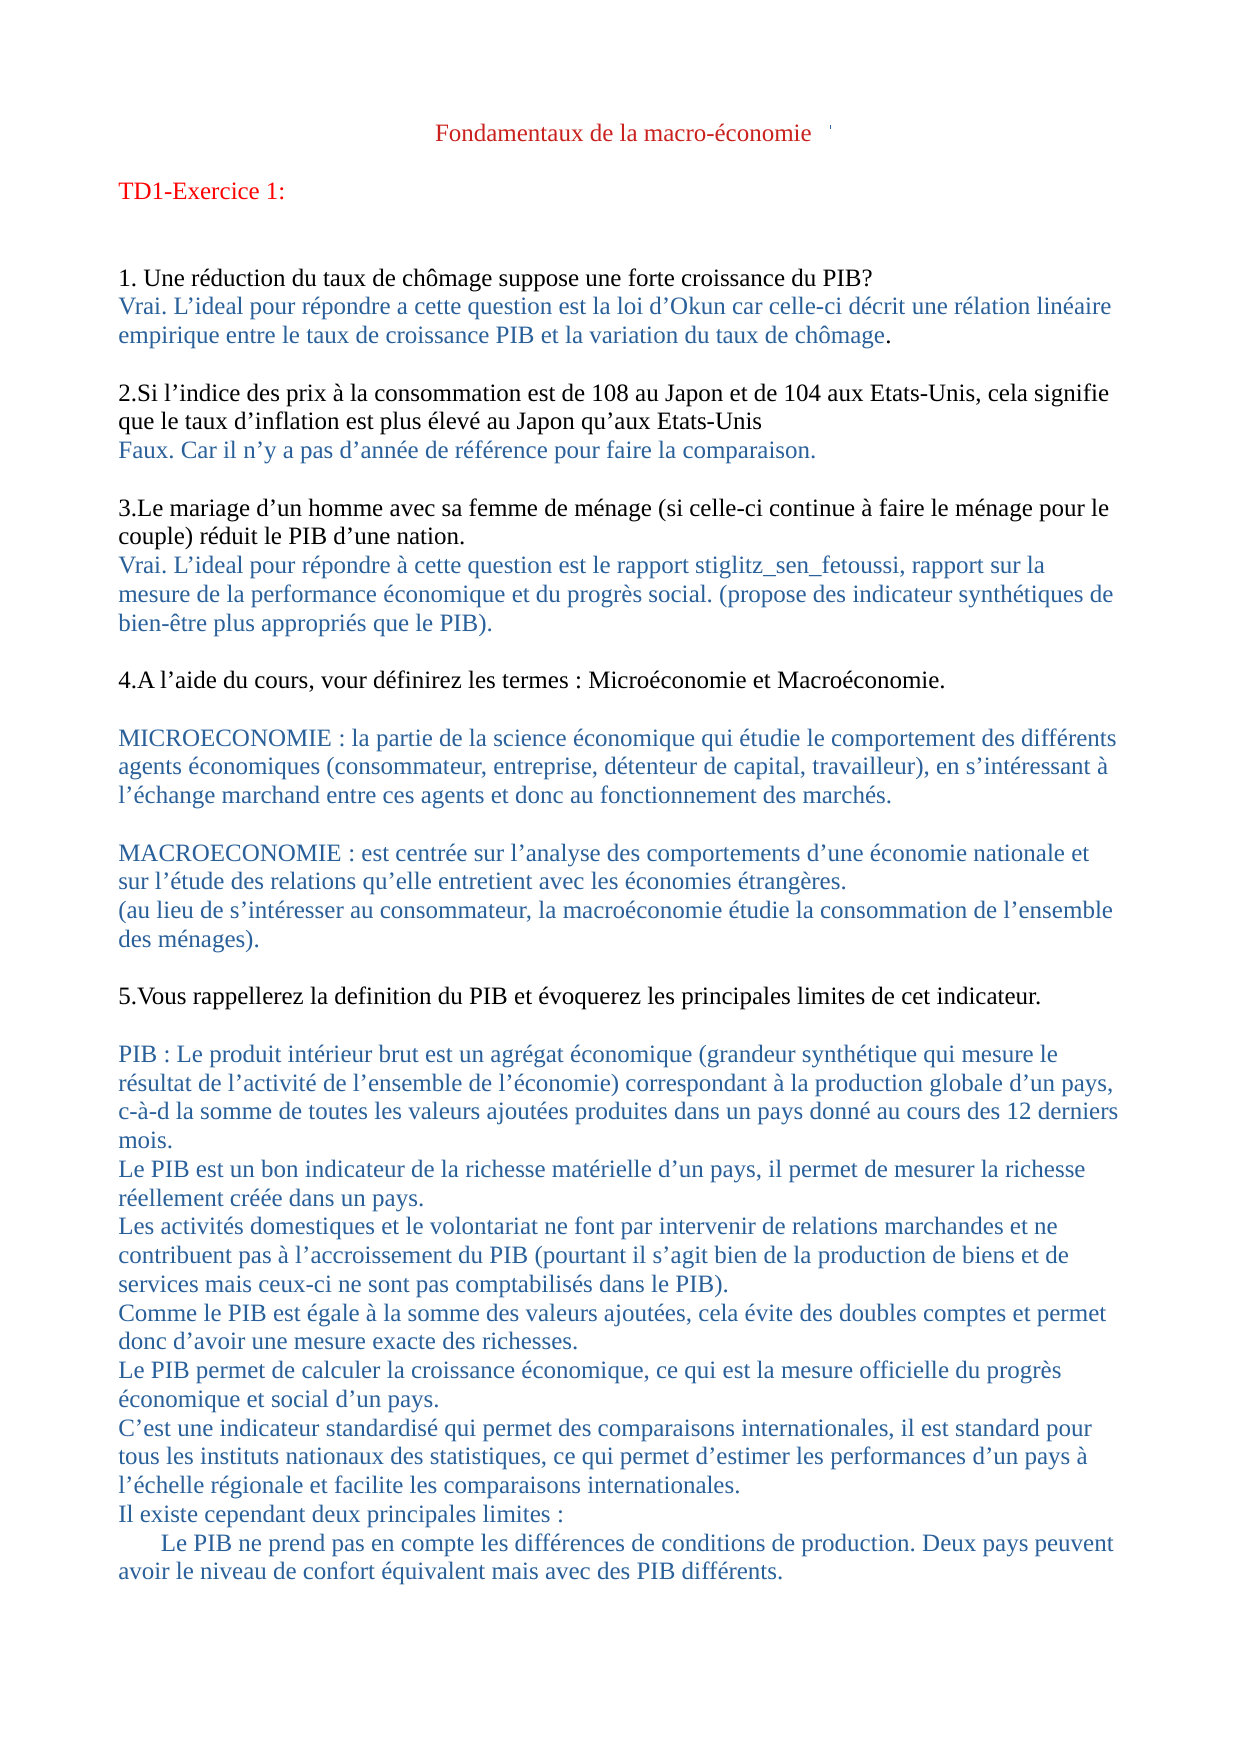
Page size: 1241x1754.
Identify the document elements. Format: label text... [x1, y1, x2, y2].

text TD1-Exercice 1: [118, 176, 1122, 205]
text 2.Si l’indice des prix à la consommation est de 108 au Japon et de 104 aux Etats-Unis, cela signifie que le taux d’inflation est plus élevé au Japon qu’aux Etats-Unis [118, 378, 1122, 435]
text 4.A l’aide du cours, vour définirez les termes : Microéconomie et Macroéconomie. [118, 665, 1122, 694]
text Comme le PIB est égale à la somme des valeurs ajoutées, cela évite des doubles comptes et permet donc d’avoir une mesure exacte des richesses. [118, 1298, 1122, 1355]
text 1. Une réduction du taux de chômage suppose une forte croissance du PIB? [118, 263, 1122, 291]
text Vrai. L’ideal pour répondre a cette question est la loi d’Okun car celle-ci décrit une rélation linéaire empirique entre le taux de croissance PIB et la variation du taux de chômage. [118, 291, 1122, 349]
text PIB : Le produit intérieur brut est un agrégat économique (grandeur synthétique qui mesure le résultat de l’activité de l’ensemble de l’économie) correspondant à la production globale d’un pays, c-à-d la somme de toutes les valeurs ajoutées produites dans un pays donné au cours des 12 derniers mois. [118, 1039, 1122, 1154]
text (au lieu de s’intéresser au consommateur, la macroéconomie étudie la consommation de l’ensemble des ménages). [118, 895, 1122, 953]
text Il existe cependant deux principales limites : [118, 1499, 1122, 1528]
text C’est une indicateur standardisé qui permet des comparaisons internationales, il est standard pour tous les instituts nationaux des statistiques, ce qui permet d’estimer les performances d’un pays à l’échelle régionale et facilite les comparaisons internationales. [118, 1413, 1122, 1499]
text 5.Vous rappellerez la definition du PIB et évoquerez les principales limites de cet indicateur. [118, 981, 1122, 1010]
text Les activités domestiques et le volontariat ne font par intervenir de relations marchandes et ne contribuent pas à l’accroissement du PIB (pourtant il s’agit bien de la production de biens et de services mais ceux-ci ne sont pas comptabilisés dans le PIB). [118, 1211, 1122, 1298]
text Le PIB est un bon indicateur de la richesse matérielle d’un pays, il permet de mesurer la richesse réellement créée dans un pays. [118, 1154, 1122, 1211]
text Vrai. L’ideal pour répondre à cette question est le rapport stiglitz_sen_fetoussi, rapport sur la mesure de la performance économique et du progrès social. (propose des indicateur synthétiques de bien-être plus appropriés que le PIB). [118, 550, 1122, 636]
text MICROECONOMIE : la partie de la science économique qui étudie le comportement des différents agents économiques (consommateur, entreprise, détenteur de capital, travailleur), en s’intéressant à l’échange marchand entre ces agents et donc au fonctionnement des marchés. [118, 723, 1122, 809]
text MACROECONOMIE : est centrée sur l’analyse des comportements d’une économie nationale et sur l’étude des relations qu’elle entretient avec les économies étrangères. [118, 838, 1122, 895]
text Faux. Car il n’y a pas d’année de référence pour faire la comparaison. [118, 435, 1122, 464]
text Le PIB permet de calculer la croissance économique, ce qui est la mesure officielle du progrès économique et social d’un pays. [118, 1355, 1122, 1413]
text 3.Le mariage d’un homme avec sa femme de ménage (si celle-ci continue à faire le ménage pour le couple) réduit le PIB d’une nation. [118, 493, 1122, 550]
text Le PIB ne prend pas en compte les différences de conditions de production. Deux pays peuvent avoir le niveau de confort équivalent mais avec des PIB différents. [118, 1528, 1122, 1585]
